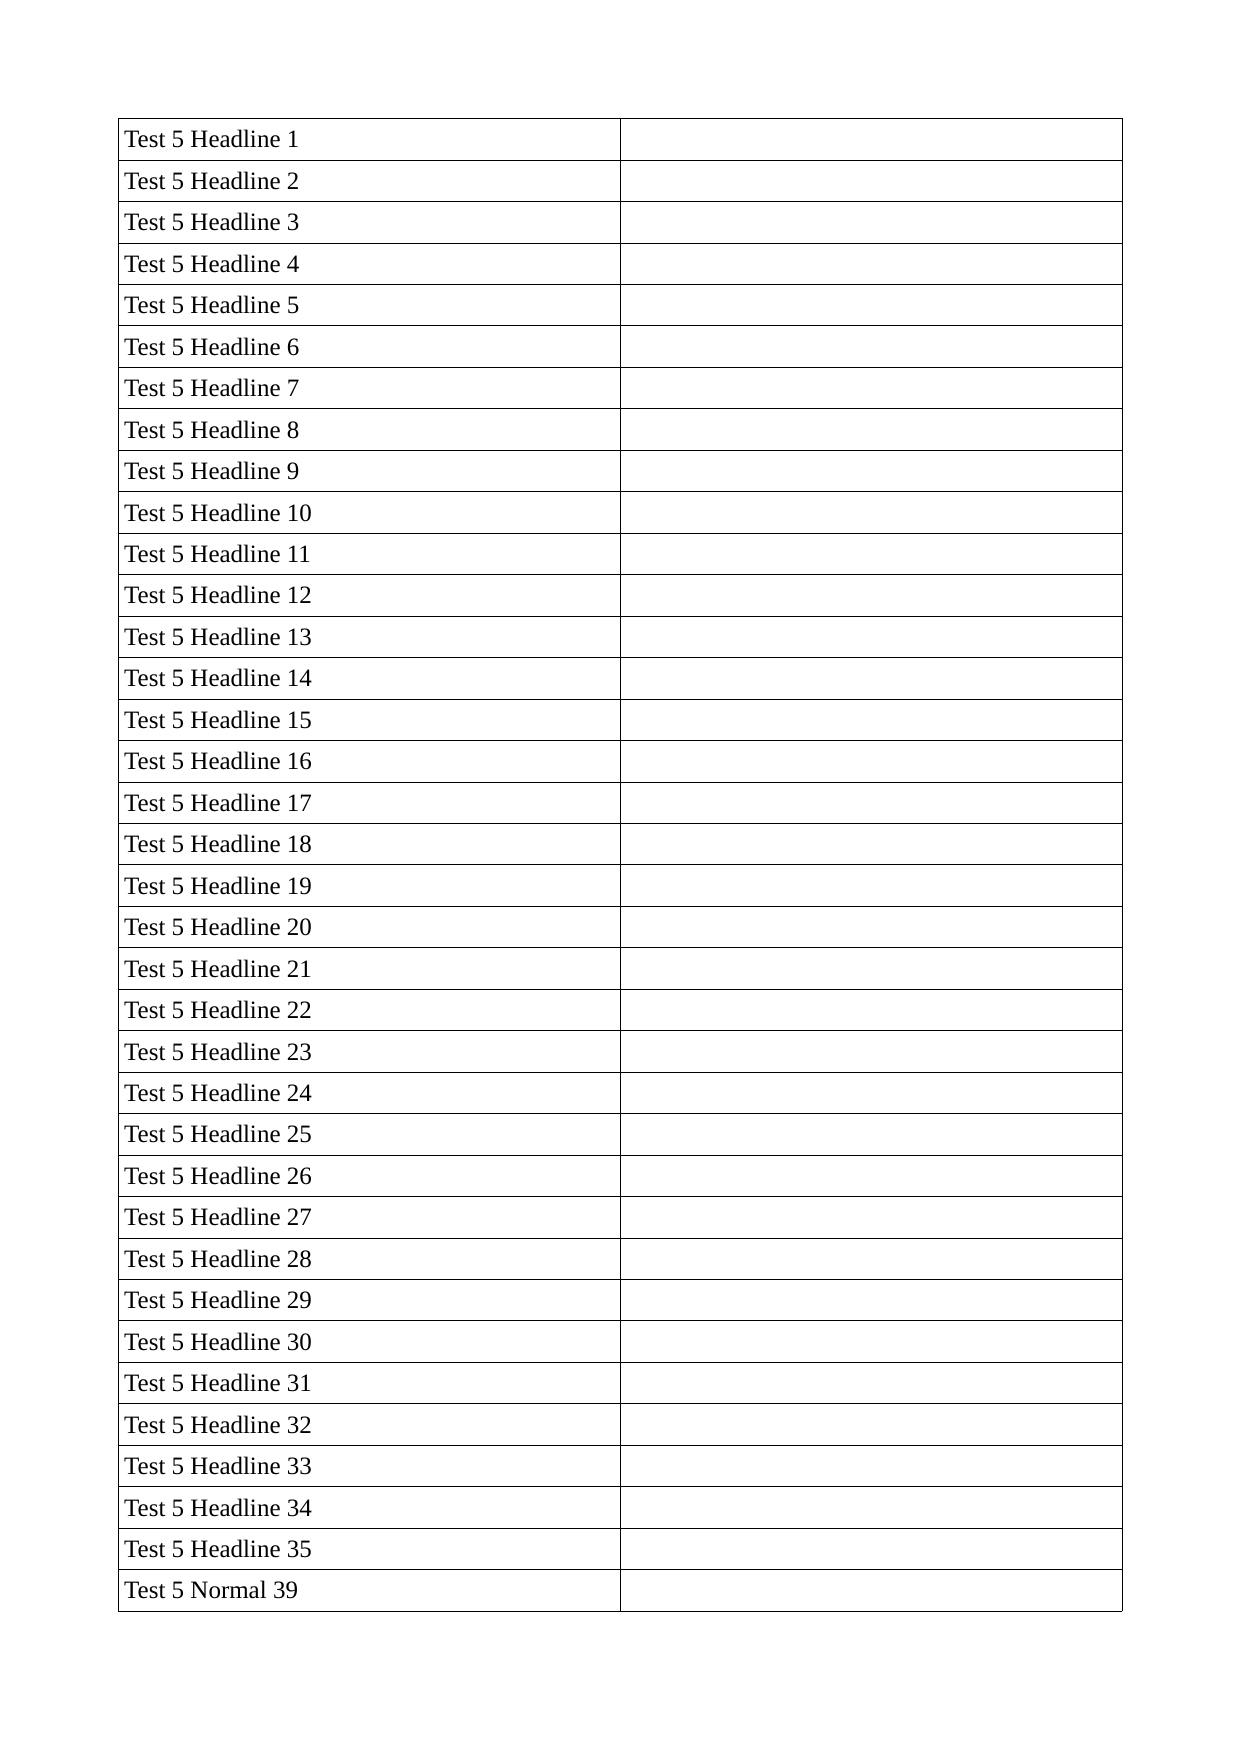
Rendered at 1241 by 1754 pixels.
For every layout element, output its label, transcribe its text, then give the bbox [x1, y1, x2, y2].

table_cell [621, 202, 1122, 242]
table_cell [621, 1156, 1122, 1196]
table_cell Test 5 Headline 12 [119, 575, 620, 616]
table_cell Test 5 Headline 26 [119, 1156, 620, 1196]
table_cell Test 5 Headline 15 [119, 700, 620, 740]
table_cell [621, 907, 1122, 947]
table_cell Test 5 Headline 16 [119, 741, 620, 781]
table_cell Test 5 Headline 22 [119, 990, 620, 1030]
table_cell [621, 658, 1122, 698]
table_cell [621, 1363, 1122, 1403]
table_cell Test 5 Headline 28 [119, 1239, 620, 1279]
table_cell Test 5 Headline 32 [119, 1404, 620, 1445]
table_cell Test 5 Headline 33 [119, 1446, 620, 1486]
table_cell [621, 451, 1122, 491]
table_cell Test 5 Headline 14 [119, 658, 620, 698]
table_cell [621, 1280, 1122, 1320]
table_cell [621, 1404, 1122, 1445]
table_cell Test 5 Headline 34 [119, 1487, 620, 1528]
table_cell Test 5 Headline 5 [119, 285, 620, 325]
table_cell [621, 741, 1122, 781]
table_cell Test 5 Headline 2 [119, 161, 620, 201]
table_cell Test 5 Headline 8 [119, 409, 620, 450]
table_cell [621, 1570, 1122, 1611]
table_cell [621, 1114, 1122, 1154]
table_cell [621, 1487, 1122, 1528]
table_header [621, 119, 1122, 159]
table_cell Test 5 Headline 9 [119, 451, 620, 491]
table_cell Test 5 Headline 7 [119, 368, 620, 408]
table_cell [621, 1239, 1122, 1279]
table_cell Test 5 Headline 31 [119, 1363, 620, 1403]
table_cell Test 5 Headline 29 [119, 1280, 620, 1320]
table_cell [621, 990, 1122, 1030]
table_cell Test 5 Headline 19 [119, 865, 620, 906]
table_cell Test 5 Headline 13 [119, 617, 620, 657]
table_cell [621, 783, 1122, 823]
table_cell Test 5 Normal 39 [119, 1570, 620, 1611]
table_cell Test 5 Headline 25 [119, 1114, 620, 1154]
table_cell Test 5 Headline 21 [119, 948, 620, 989]
table_cell [621, 244, 1122, 284]
table_cell Test 5 Headline 11 [119, 534, 620, 574]
table_cell Test 5 Headline 27 [119, 1197, 620, 1237]
table_cell [621, 700, 1122, 740]
table_cell [621, 617, 1122, 657]
table_cell [621, 492, 1122, 533]
table_cell [621, 1073, 1122, 1113]
table_cell Test 5 Headline 24 [119, 1073, 620, 1113]
table_cell Test 5 Headline 30 [119, 1321, 620, 1362]
table_cell [621, 948, 1122, 989]
table_cell [621, 161, 1122, 201]
table_cell [621, 326, 1122, 367]
table_cell Test 5 Headline 20 [119, 907, 620, 947]
table_cell Test 5 Headline 3 [119, 202, 620, 242]
table_cell [621, 1321, 1122, 1362]
table_cell Test 5 Headline 35 [119, 1529, 620, 1569]
table_cell Test 5 Headline 23 [119, 1031, 620, 1072]
table_cell [621, 1529, 1122, 1569]
table_cell [621, 865, 1122, 906]
table_cell [621, 368, 1122, 408]
table_cell [621, 824, 1122, 864]
table_cell [621, 1031, 1122, 1072]
table_cell Test 5 Headline 6 [119, 326, 620, 367]
table_cell [621, 1197, 1122, 1237]
table_header Test 5 Headline 1 [119, 119, 620, 159]
table_cell Test 5 Headline 18 [119, 824, 620, 864]
table_cell Test 5 Headline 17 [119, 783, 620, 823]
table_cell [621, 1446, 1122, 1486]
table_cell [621, 575, 1122, 616]
table_cell [621, 409, 1122, 450]
table_cell Test 5 Headline 10 [119, 492, 620, 533]
table_cell [621, 285, 1122, 325]
table_cell [621, 534, 1122, 574]
table_cell Test 5 Headline 4 [119, 244, 620, 284]
